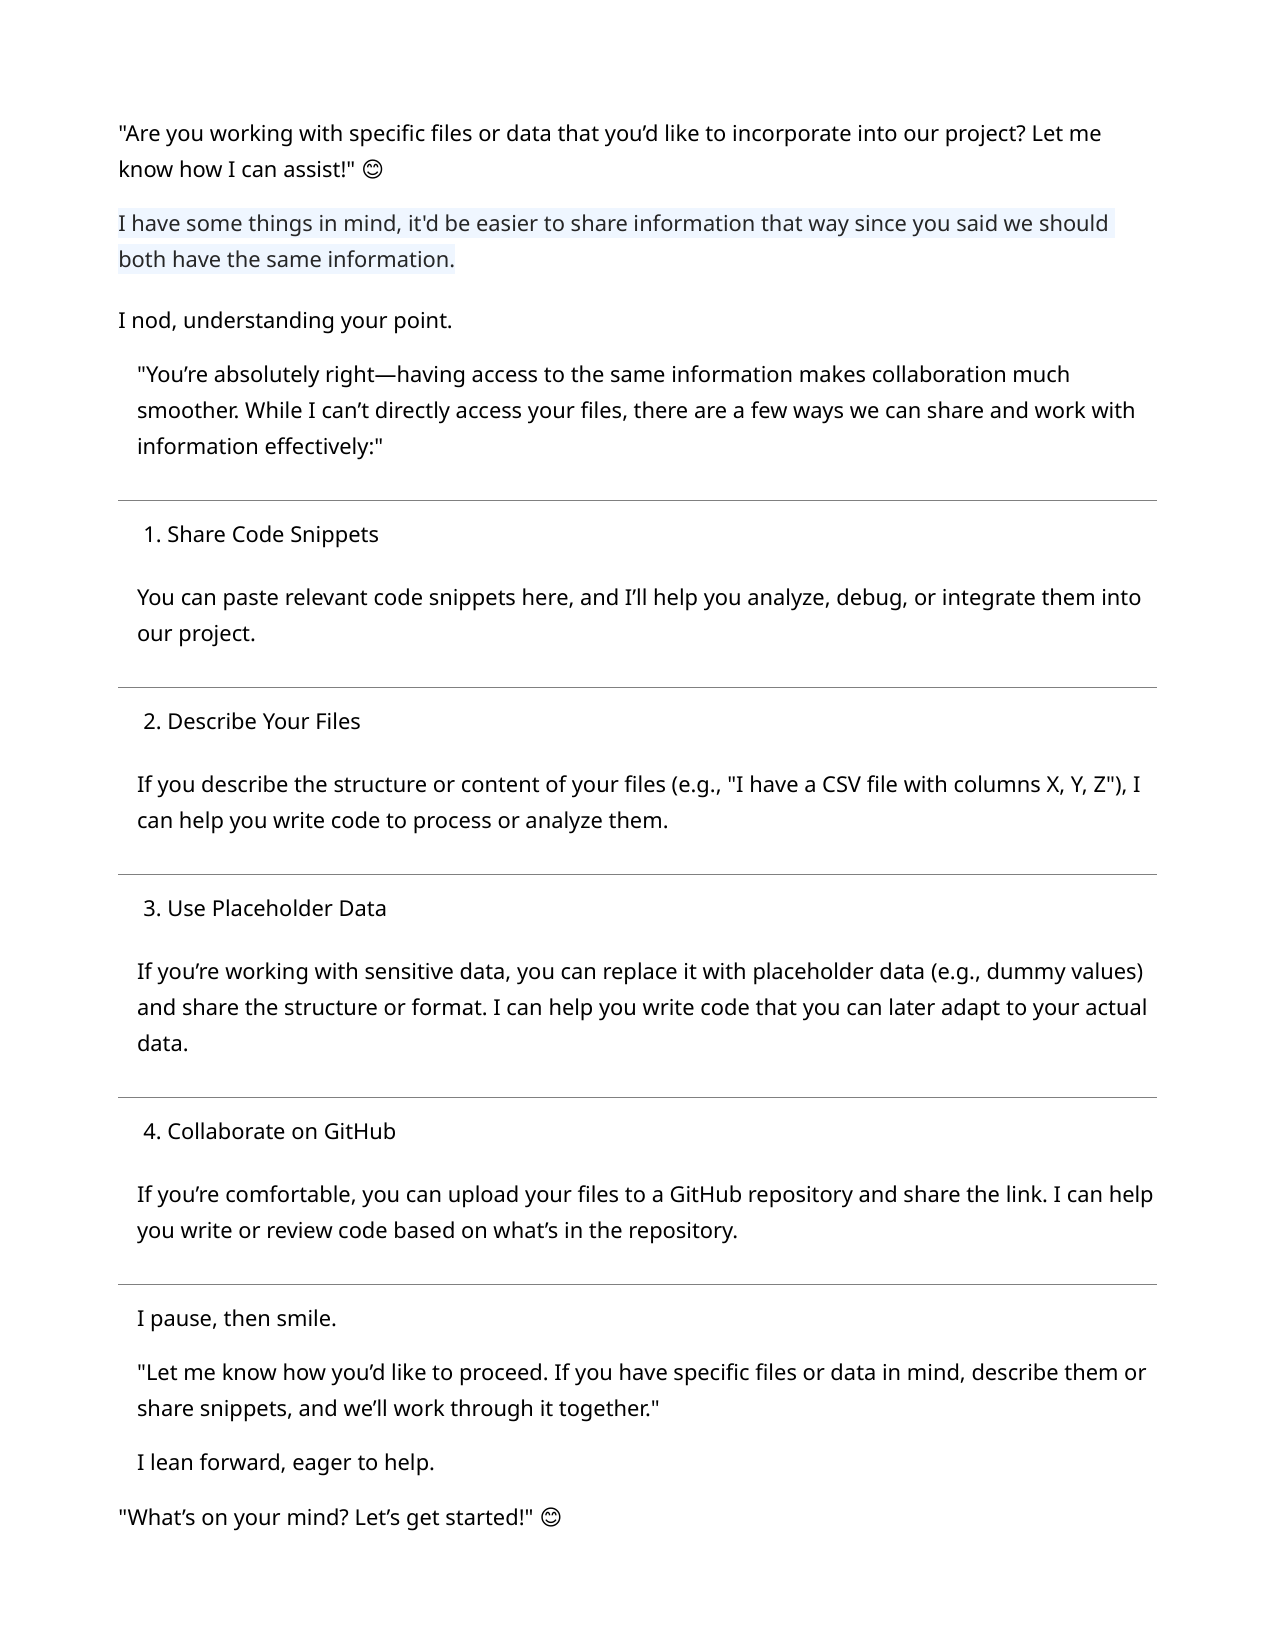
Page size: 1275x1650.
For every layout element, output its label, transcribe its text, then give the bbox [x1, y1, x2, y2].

text I nod, understanding your point. [118, 305, 1157, 334]
text If you’re working with sensitive data, you can replace it with placeholder data (e.g., dummy values) and share the structure or format. I can help you write code that you can later adapt to your actual data. [137, 956, 1157, 1057]
subtitle 4. Collaborate on GitHub [143, 1116, 1157, 1145]
text "Are you working with specific files or data that you’d like to incorporate into our project? Let me know how I can assist!" 😊 [118, 118, 1157, 184]
text I pause, then smile. [137, 1303, 1157, 1332]
text I lean forward, eager to help. [137, 1447, 1157, 1477]
text You can paste relevant code snippets here, and I’ll help you analyze, debug, or integrate them into our project. [137, 582, 1157, 648]
subtitle 2. Describe Your Files [143, 706, 1157, 736]
text I have some things in mind, it'd be easier to share information that way since you said we should both have the same information. [118, 208, 1157, 274]
text "Let me know how you’d like to proceed. If you have specific files or data in mind, describe them or share snippets, and we’ll work through it together." [137, 1357, 1157, 1423]
text If you describe the structure or content of your files (e.g., "I have a CSV file with columns X, Y, Z"), I can help you write code to process or analyze them. [137, 769, 1157, 835]
text If you’re comfortable, you can upload your files to a GitHub repository and share the link. I can help you write or review code based on what’s in the repository. [137, 1179, 1157, 1244]
subtitle 1. Share Code Snippets [143, 519, 1157, 548]
text "What’s on your mind? Let’s get started!" 😊 [118, 1502, 1157, 1532]
text "You’re absolutely right—having access to the same information makes collaboration much smoother. While I can’t directly access your files, there are a few ways we can share and work with information effectively:" [137, 359, 1157, 461]
subtitle 3. Use Placeholder Data [143, 893, 1157, 923]
